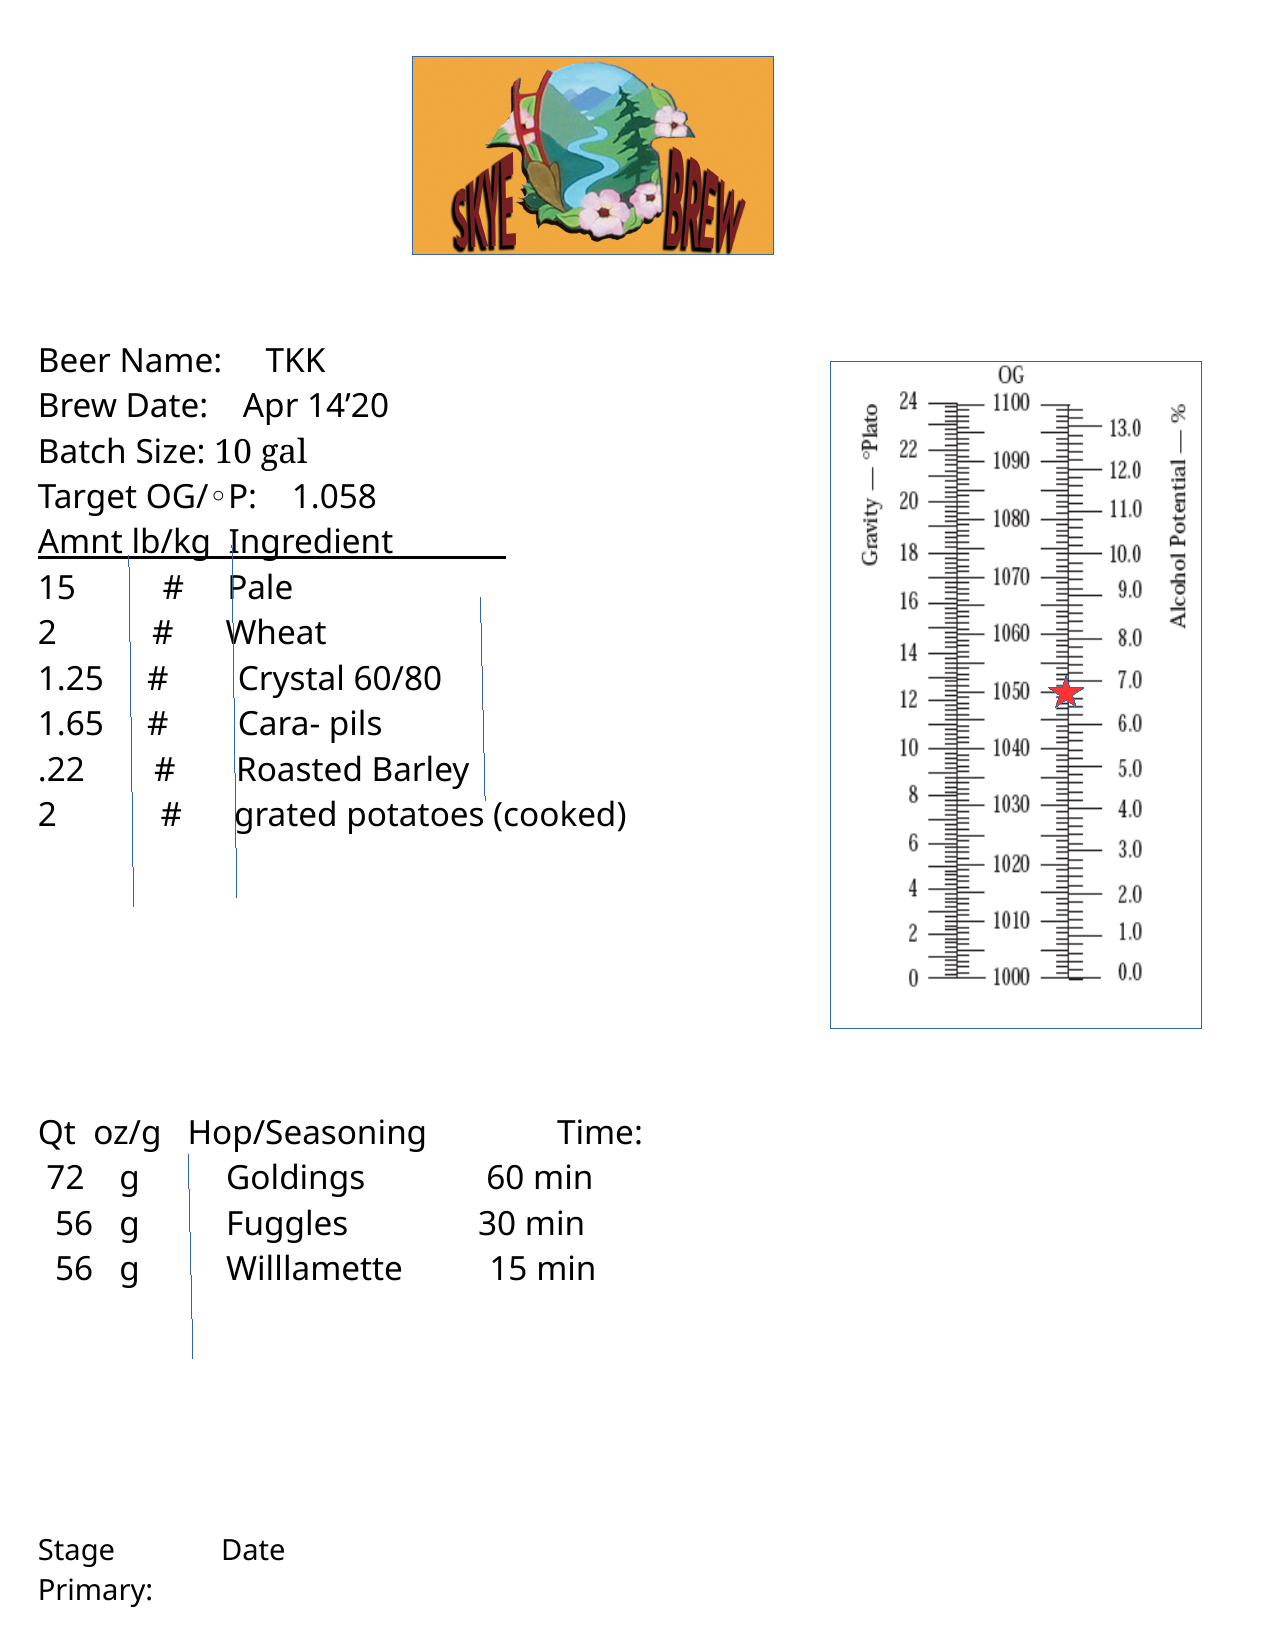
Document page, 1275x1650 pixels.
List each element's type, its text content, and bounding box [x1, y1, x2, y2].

text Primary: [38, 1569, 1237, 1609]
text 56 g Willlamette 15 min [38, 1245, 1237, 1290]
text # Roasted Barley [132, 745, 830, 791]
text Stage Date [38, 1529, 1237, 1569]
text 1.65 # [38, 700, 234, 745]
text [1202, 745, 1237, 791]
text grated potatoes (cooked) [236, 791, 830, 836]
text [1202, 427, 1237, 473]
text 15 # Pale [233, 564, 830, 609]
text [1202, 791, 1237, 836]
text Amnt lb/kg Ingredient [38, 518, 830, 564]
text 56 g Fuggles 30 min [38, 1199, 1237, 1245]
text Qt oz/g Hop/Seasoning Time: [38, 1109, 1237, 1154]
text .22 [38, 745, 131, 791]
text Batch Size: 10 gal [38, 427, 830, 473]
text [1202, 609, 1237, 654]
text 2 # Wheat [38, 609, 830, 654]
text [1202, 700, 1237, 745]
text Beer Name: TKK [38, 337, 1237, 382]
text 15 # Pale [1202, 564, 1237, 609]
text 15 # Pale [38, 564, 232, 609]
text # Crystal 60/80 [131, 654, 830, 700]
text Brew Date: Apr 14’20 [38, 382, 830, 427]
text [1202, 473, 1237, 518]
text [1202, 382, 1237, 427]
text Target OG/◦P: 1.058 [38, 473, 830, 518]
text Cara- pils [235, 700, 830, 745]
text 1.25 [38, 654, 130, 700]
text [1202, 518, 1237, 564]
text 72 g Goldings 60 min [38, 1154, 1237, 1199]
text 2 # [38, 791, 235, 836]
text [1202, 654, 1237, 700]
